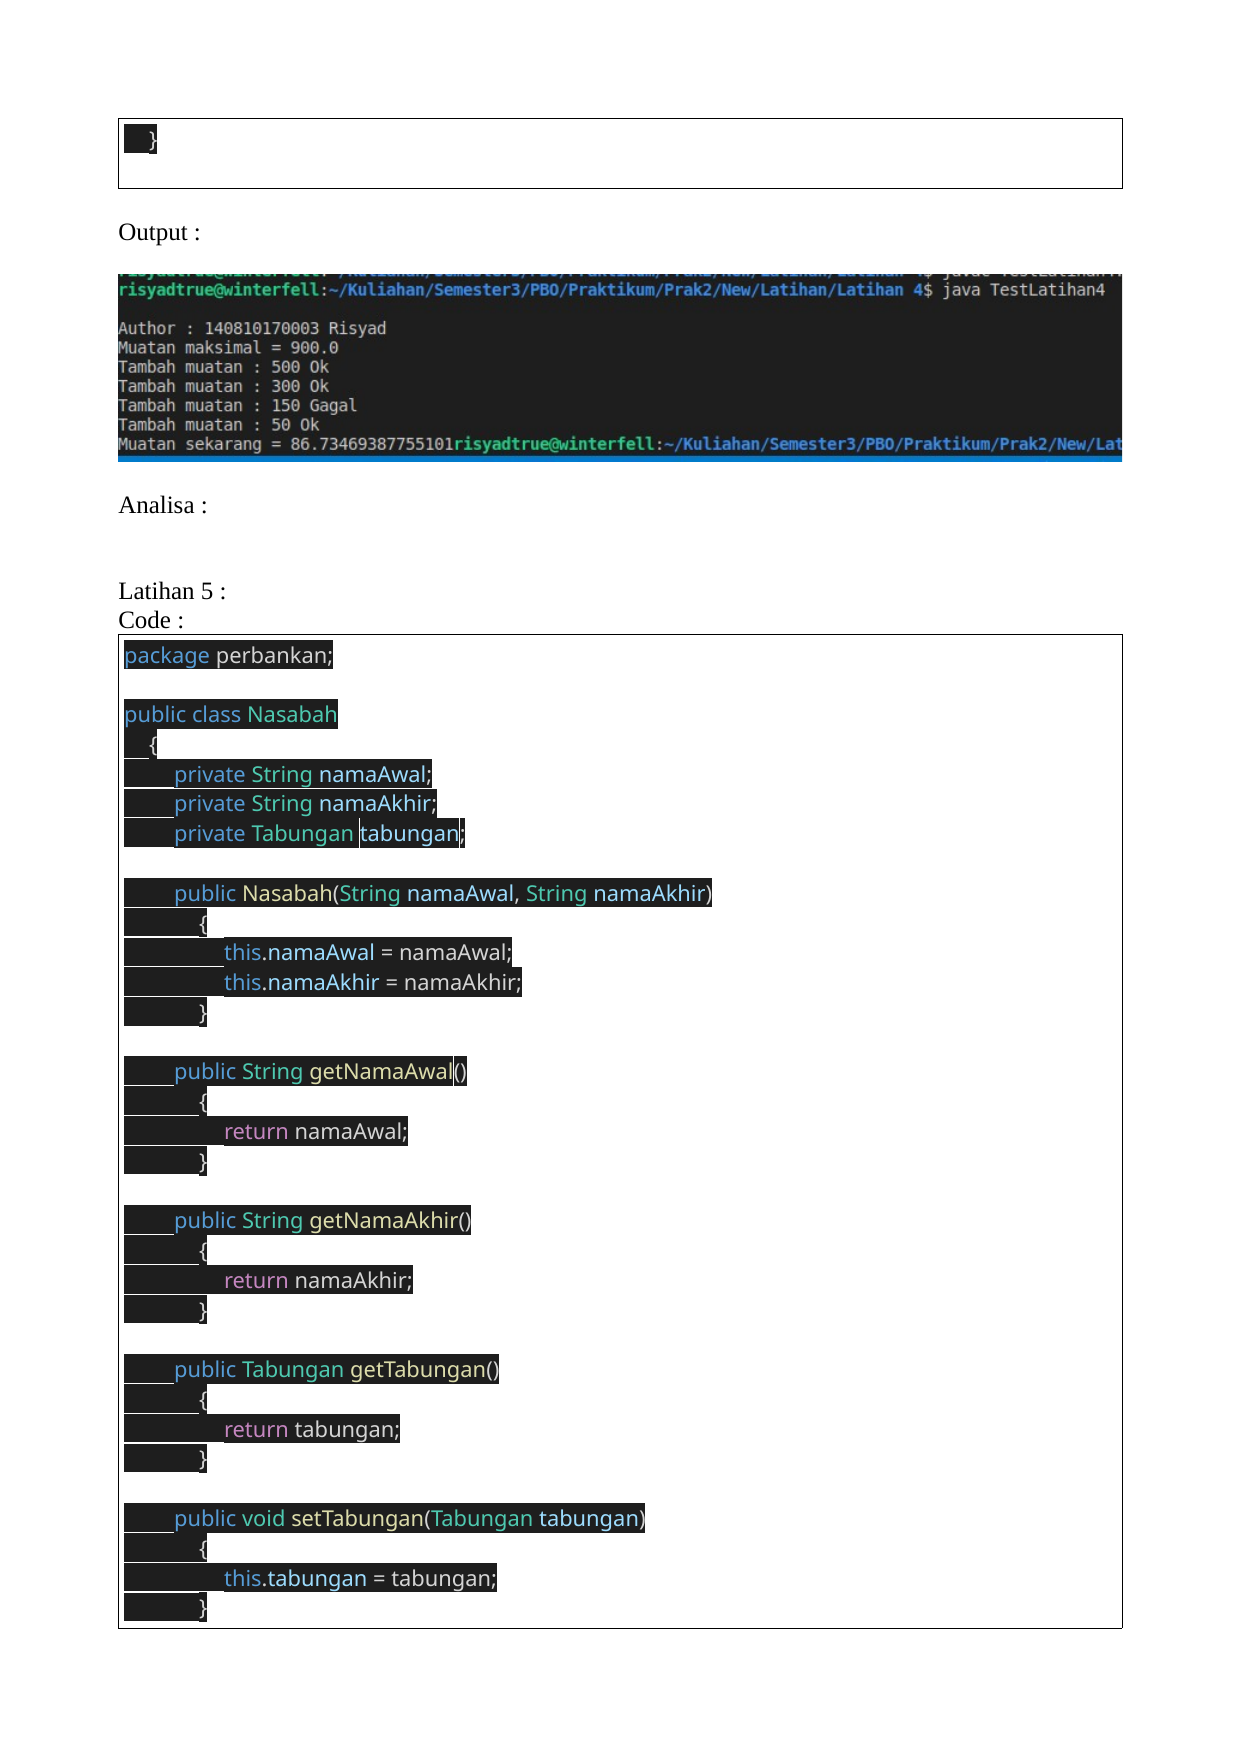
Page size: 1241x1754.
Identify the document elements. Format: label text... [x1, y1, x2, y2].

text Analisa : [118, 490, 1122, 519]
text Output : [118, 217, 1122, 246]
picture [118, 274, 1123, 462]
table_header package perbankan; public class Nasabah { private String namaAwal; private String namaAkhir; private Tabungan tabungan; public Nasabah(String namaAwal, String namaAkhir) { this.namaAwal = namaAwal; this.namaAkhir = namaAkhir; } public String getNamaAwal() { return namaAwal; } public String getNamaAkhir() { return namaAkhir; } public Tabungan getTabungan() { return tabungan; } public void setTabungan(Tabungan tabungan) { this.tabungan = tabungan; } [119, 635, 1122, 1628]
text Latihan 5 : [118, 576, 1122, 605]
table_header } [119, 119, 1122, 188]
text Code : [118, 605, 1122, 634]
